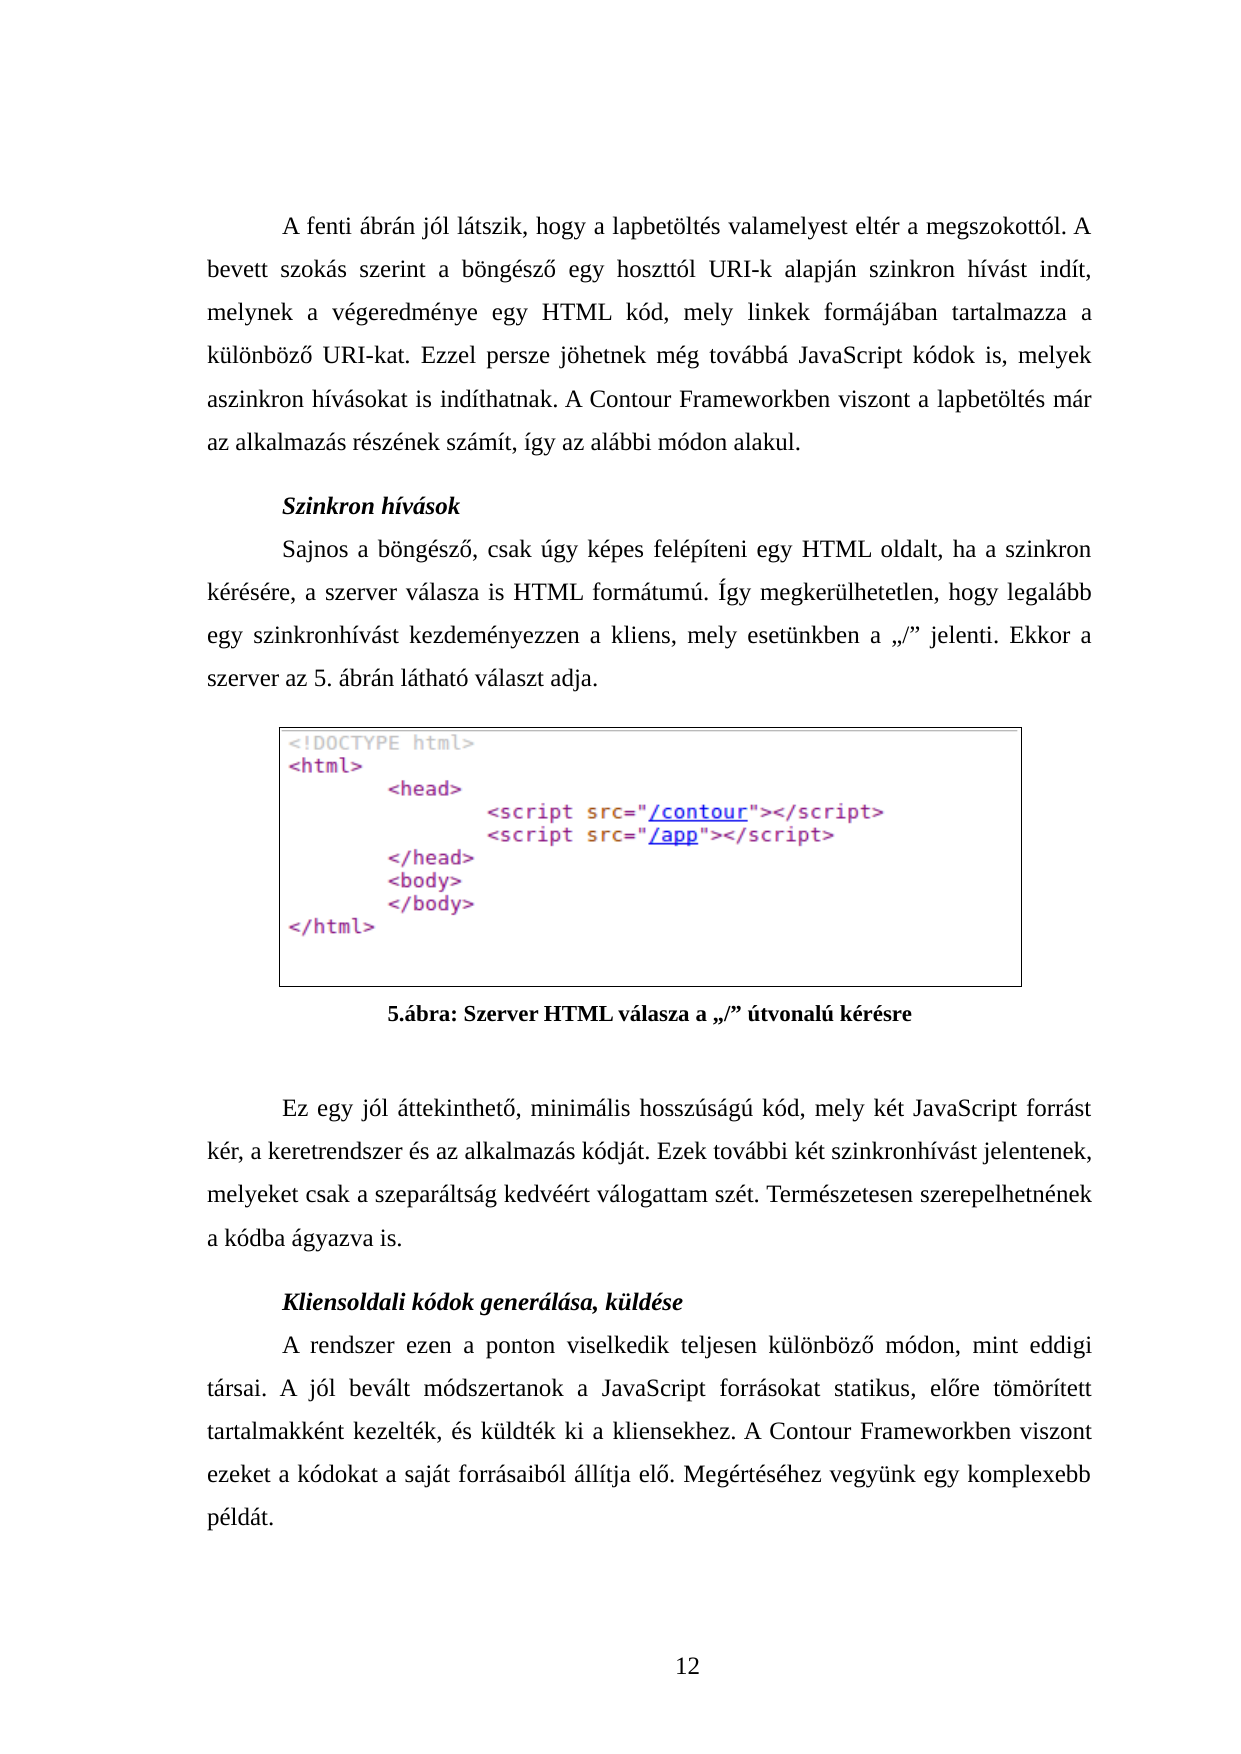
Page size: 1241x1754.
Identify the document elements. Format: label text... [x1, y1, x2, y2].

text Sajnos a böngésző, csak úgy képes felépíteni egy HTML oldalt, ha a szinkron kérésére, a szerver válasza is HTML formátumú. Így megkerülhetetlen, hogy legalább egy szinkronhívást kezdeményezzen a kliens, mely esetünkben a „/” jelenti. Ekkor a szerver az 5. ábrán látható választ adja. [207, 534, 1092, 692]
picture [281, 730, 1018, 984]
text A fenti ábrán jól látszik, hogy a lapbetöltés valamelyest eltér a megszokottól. A bevett szokás szerint a böngésző egy hoszttól URI-k alapján szinkron hívást indít, melynek a végeredménye egy HTML kód, mely linkek formájában tartalmazza a különböző URI-kat. Ezzel persze jöhetnek még továbbá JavaScript kódok is, melyek aszinkron hívásokat is indíthatnak. A Contour Frameworkben viszont a lapbetöltés már az alkalmazás részének számít, így az alábbi módon alakul. [207, 211, 1092, 456]
text 5.ábra: Szerver HTML válasza a „/” útvonalú kérésre [207, 727, 1092, 1026]
text A rendszer ezen a ponton viselkedik teljesen különböző módon, mint eddigi társai. A jól bevált módszertanok a JavaScript forrásokat statikus, előre tömörített tartalmakként kezelték, és küldték ki a kliensekhez. A Contour Frameworkben viszont ezeket a kódokat a saját forrásaiból állítja elő. Megértéséhez vegyünk egy komplexebb példát. [207, 1330, 1092, 1531]
subtitle Kliensoldali kódok generálása, küldése [244, 1287, 1092, 1315]
subtitle Szinkron hívások [244, 491, 1092, 519]
text Ez egy jól áttekinthető, minimális hosszúságú kód, mely két JavaScript forrást kér, a keretrendszer és az alkalmazás kódját. Ezek további két szinkronhívást jelentenek, melyeket csak a szeparáltság kedvéért válogattam szét. Természetesen szerepelhetnének a kódba ágyazva is. [207, 1093, 1092, 1251]
